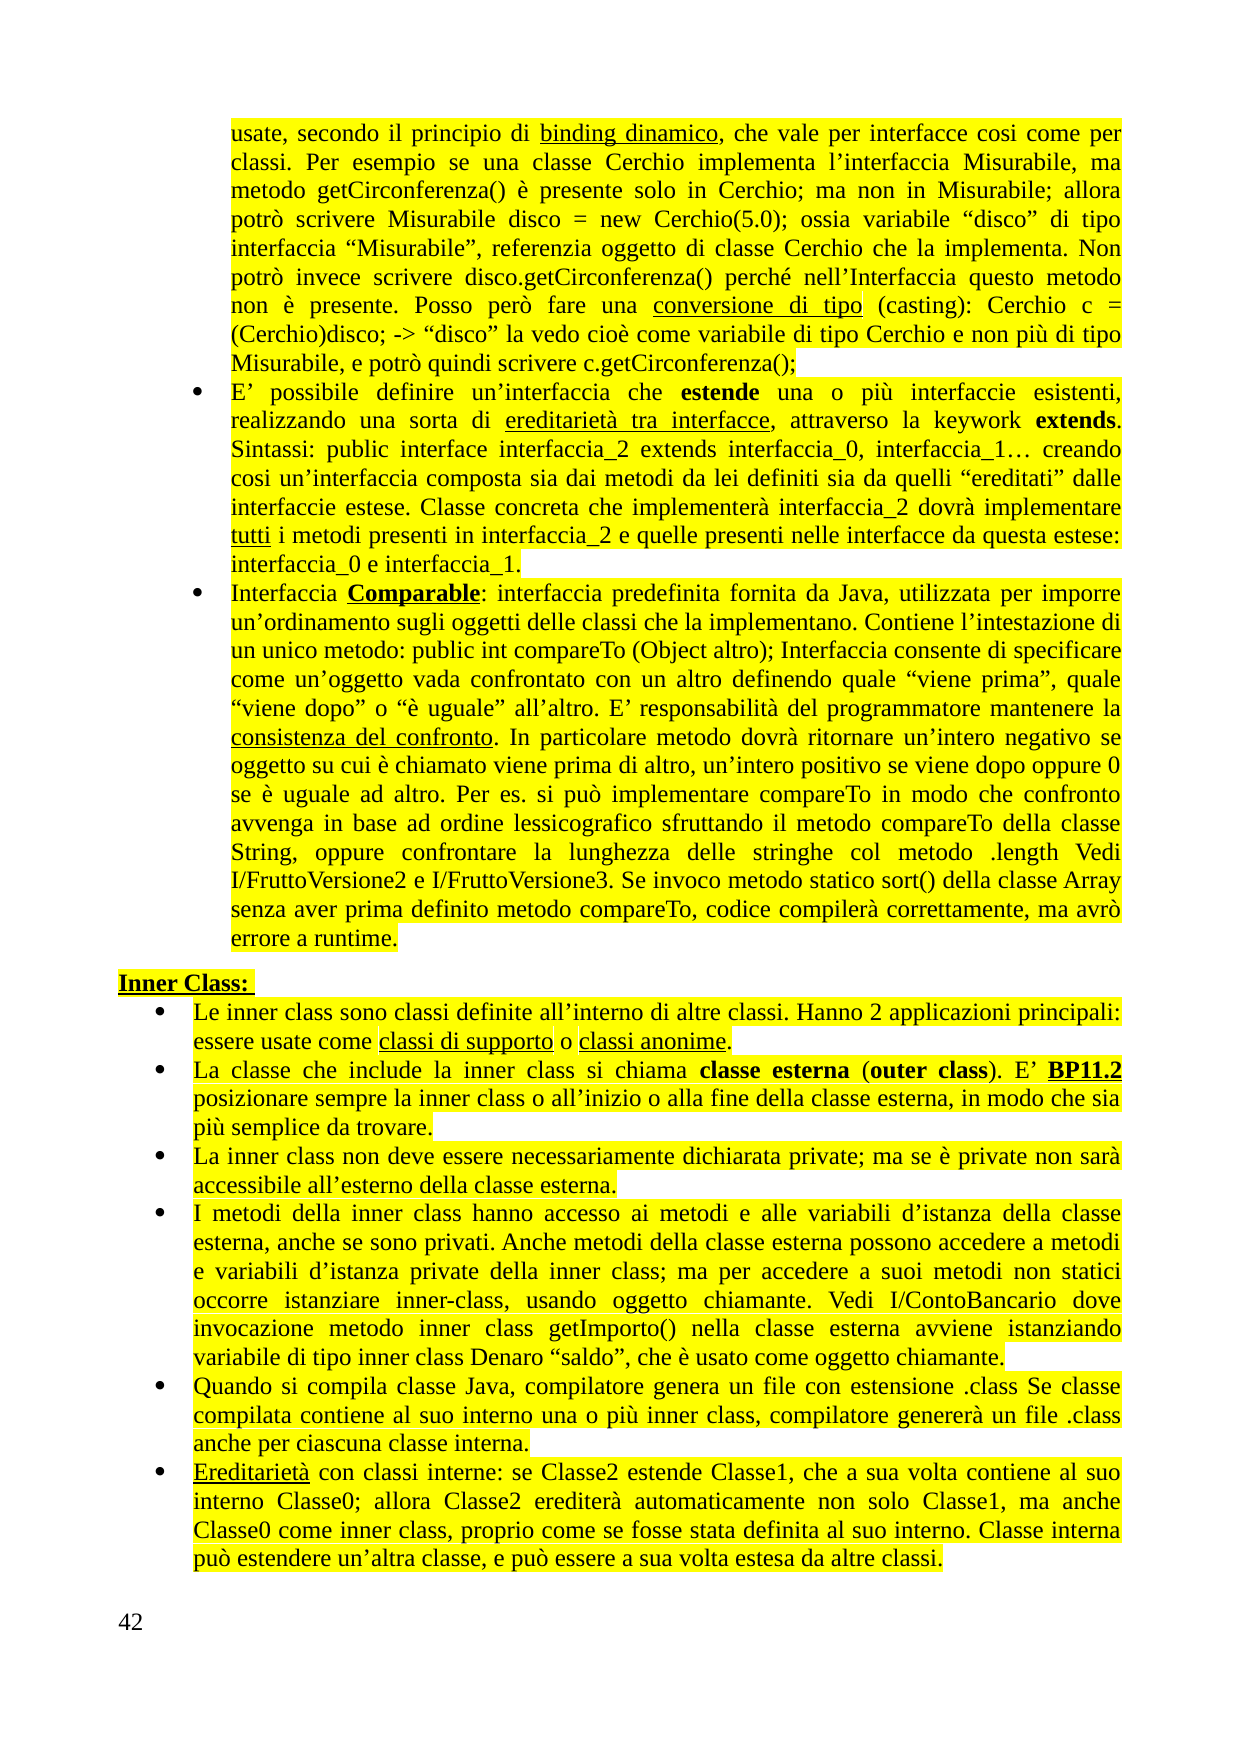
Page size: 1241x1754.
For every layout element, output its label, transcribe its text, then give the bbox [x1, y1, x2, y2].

list Interfaccia Comparable: interfaccia predefinita fornita da Java, utilizzata per imporre un’ordinamento sugli oggetti delle classi che la implementano. Contiene l’intestazione di un unico metodo: public int compareTo (Object altro); Interfaccia consente di specificare come un’oggetto vada confrontato con un altro definendo quale “viene prima”, quale “viene dopo” o “è uguale” all’altro. E’ responsabilità del programmatore mantenere la consistenza del confronto. In particolare metodo dovrà ritornare un’intero negativo se oggetto su cui è chiamato viene prima di altro, un’intero positivo se viene dopo oppure 0 se è uguale ad altro. Per es. si può implementare compareTo in modo che confronto avvenga in base ad ordine lessicografico sfruttando il metodo compareTo della classe String, oppure confrontare la lunghezza delle stringhe col metodo .length Vedi I/FruttoVersione2 e I/FruttoVersione3. Se invoco metodo statico sort() della classe Array senza aver prima definito metodo compareTo, codice compilerà correttamente, ma avrò errore a runtime. [193, 578, 1122, 952]
list La inner class non deve essere necessariamente dichiarata private; ma se è private non sarà accessibile all’esterno della classe esterna. [156, 1141, 1122, 1198]
list E’ possibile definire un’interfaccia che estende una o più interfaccie esistenti, realizzando una sorta di ereditarietà tra interfacce, attraverso la keywork extends. Sintassi: public interface interfaccia_2 extends interfaccia_0, interfaccia_1… creando cosi un’interfaccia composta sia dai metodi da lei definiti sia da quelli “ereditati” dalle interfaccie estese. Classe concreta che implementerà interfaccia_2 dovrà implementare tutti i metodi presenti in interfaccia_2 e quelle presenti nelle interfacce da questa estese: interfaccia_0 e interfaccia_1. [193, 377, 1122, 578]
list I metodi della inner class hanno accesso ai metodi e alle variabili d’istanza della classe esterna, anche se sono privati. Anche metodi della classe esterna possono accedere a metodi e variabili d’istanza private della inner class; ma per accedere a suoi metodi non statici occorre istanziare inner-class, usando oggetto chiamante. Vedi I/ContoBancario dove invocazione metodo inner class getImporto() nella classe esterna avviene istanziando variabile di tipo inner class Denaro “saldo”, che è usato come oggetto chiamante. [156, 1198, 1122, 1371]
list usate, secondo il principio di binding dinamico, che vale per interfacce cosi come per classi. Per esempio se una classe Cerchio implementa l’interfaccia Misurabile, ma metodo getCirconferenza() è presente solo in Cerchio; ma non in Misurabile; allora potrò scrivere Misurabile disco = new Cerchio(5.0); ossia variabile “disco” di tipo interfaccia “Misurabile”, referenzia oggetto di classe Cerchio che la implementa. Non potrò invece scrivere disco.getCirconferenza() perché nell’Interfaccia questo metodo non è presente. Posso però fare una conversione di tipo (casting): Cerchio c = (Cerchio)disco; -> “disco” la vedo cioè come variabile di tipo Cerchio e non più di tipo Misurabile, e potrò quindi scrivere c.getCirconferenza(); [193, 118, 1122, 377]
list Quando si compila classe Java, compilatore genera un file con estensione .class Se classe compilata contiene al suo interno una o più inner class, compilatore genererà un file .class anche per ciascuna classe interna. [156, 1371, 1122, 1457]
list Le inner class sono classi definite all’interno di altre classi. Hanno 2 applicazioni principali: essere usate come classi di supporto o classi anonime. [156, 997, 1122, 1055]
list Ereditarietà con classi interne: se Classe2 estende Classe1, che a sua volta contiene al suo interno Classe0; allora Classe2 erediterà automaticamente non solo Classe1, ma anche Classe0 come inner class, proprio come se fosse stata definita al suo interno. Classe interna può estendere un’altra classe, e può essere a sua volta estesa da altre classi. [156, 1457, 1122, 1572]
list La classe che include la inner class si chiama classe esterna (outer class). E’ BP11.2 posizionare sempre la inner class o all’inizio o alla fine della classe esterna, in modo che sia più semplice da trovare. [156, 1055, 1122, 1141]
text Inner Class: [118, 968, 1122, 997]
